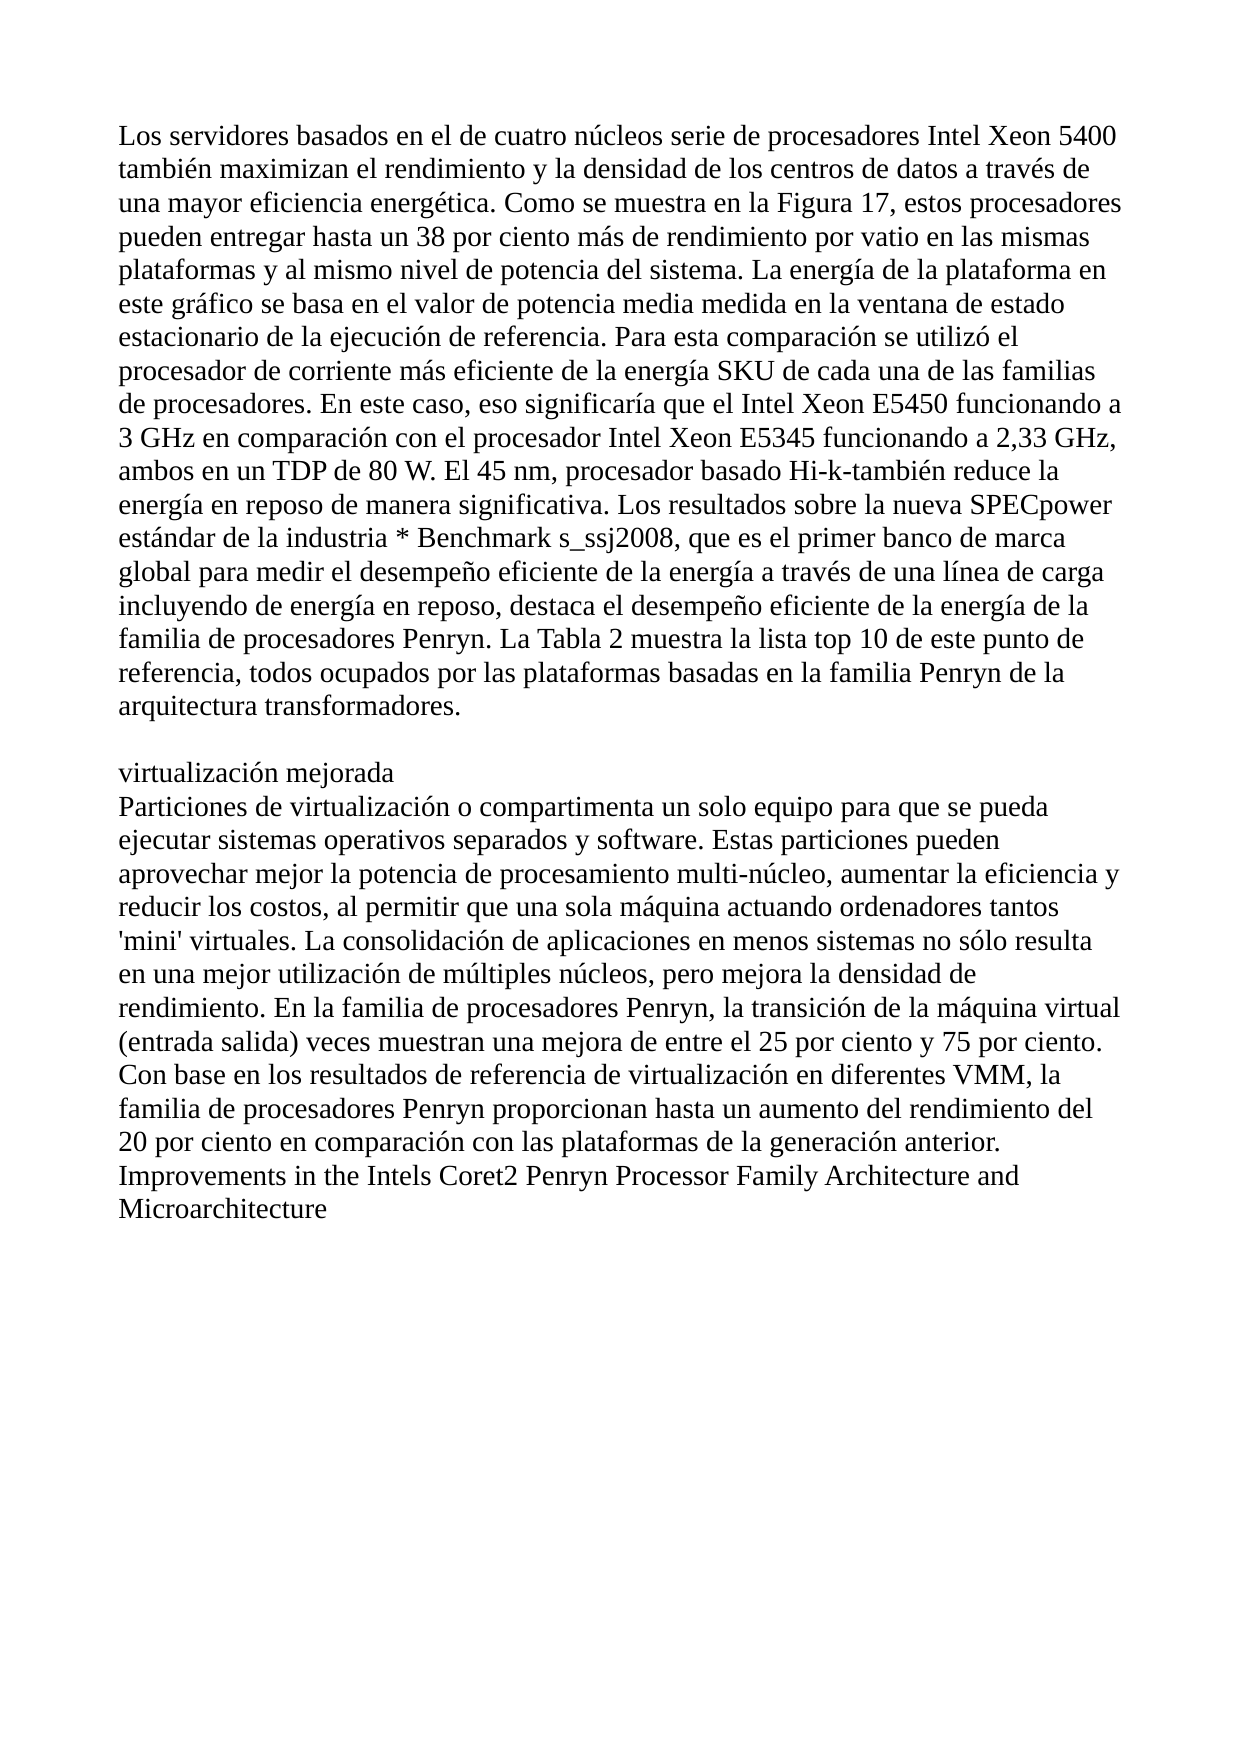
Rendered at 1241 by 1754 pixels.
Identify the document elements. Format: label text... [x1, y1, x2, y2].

text Los servidores basados en el de cuatro núcleos serie de procesadores Intel Xeon 5400 también maximizan el rendimiento y la densidad de los centros de datos a través de una mayor eficiencia energética. Como se muestra en la Figura 17, estos procesadores pueden entregar hasta un 38 por ciento más de rendimiento por vatio en las mismas plataformas y al mismo nivel de potencia del sistema. La energía de la plataforma en este gráfico se basa en el valor de potencia media medida en la ventana de estado estacionario de la ejecución de referencia. Para esta comparación se utilizó el procesador de corriente más eficiente de la energía SKU de cada una de las familias de procesadores. En este caso, eso significaría que el Intel Xeon E5450 funcionando a 3 GHz en comparación con el procesador Intel Xeon E5345 funcionando a 2,33 GHz, ambos en un TDP de 80 W. El 45 nm, procesador basado Hi-k-también reduce la energía en reposo de manera significativa. Los resultados sobre la nueva SPECpower estándar de la industria * Benchmark s_ssj2008, que es el primer banco de marca global para medir el desempeño eficiente de la energía a través de una línea de carga incluyendo de energía en reposo, destaca el desempeño eficiente de la energía de la familia de procesadores Penryn. La Tabla 2 muestra la lista top 10 de este punto de referencia, todos ocupados por las plataformas basadas en la familia Penryn de la arquitectura transformadores. [118, 118, 1122, 722]
text Microarchitecture [118, 1191, 1122, 1225]
text virtualización mejorada [118, 755, 1122, 789]
text Improvements in the Intels Coret2 Penryn Processor Family Architecture and [118, 1158, 1122, 1191]
text Particiones de virtualización o compartimenta un solo equipo para que se pueda ejecutar sistemas operativos separados y software. Estas particiones pueden aprovechar mejor la potencia de procesamiento multi-núcleo, aumentar la eficiencia y reducir los costos, al permitir que una sola máquina actuando ordenadores tantos 'mini' virtuales. La consolidación de aplicaciones en menos sistemas no sólo resulta en una mejor utilización de múltiples núcleos, pero mejora la densidad de rendimiento. En la familia de procesadores Penryn, la transición de la máquina virtual (entrada salida) veces muestran una mejora de entre el 25 por ciento y 75 por ciento. Con base en los resultados de referencia de virtualización en diferentes VMM, la familia de procesadores Penryn proporcionan hasta un aumento del rendimiento del 20 por ciento en comparación con las plataformas de la generación anterior. [118, 789, 1122, 1158]
